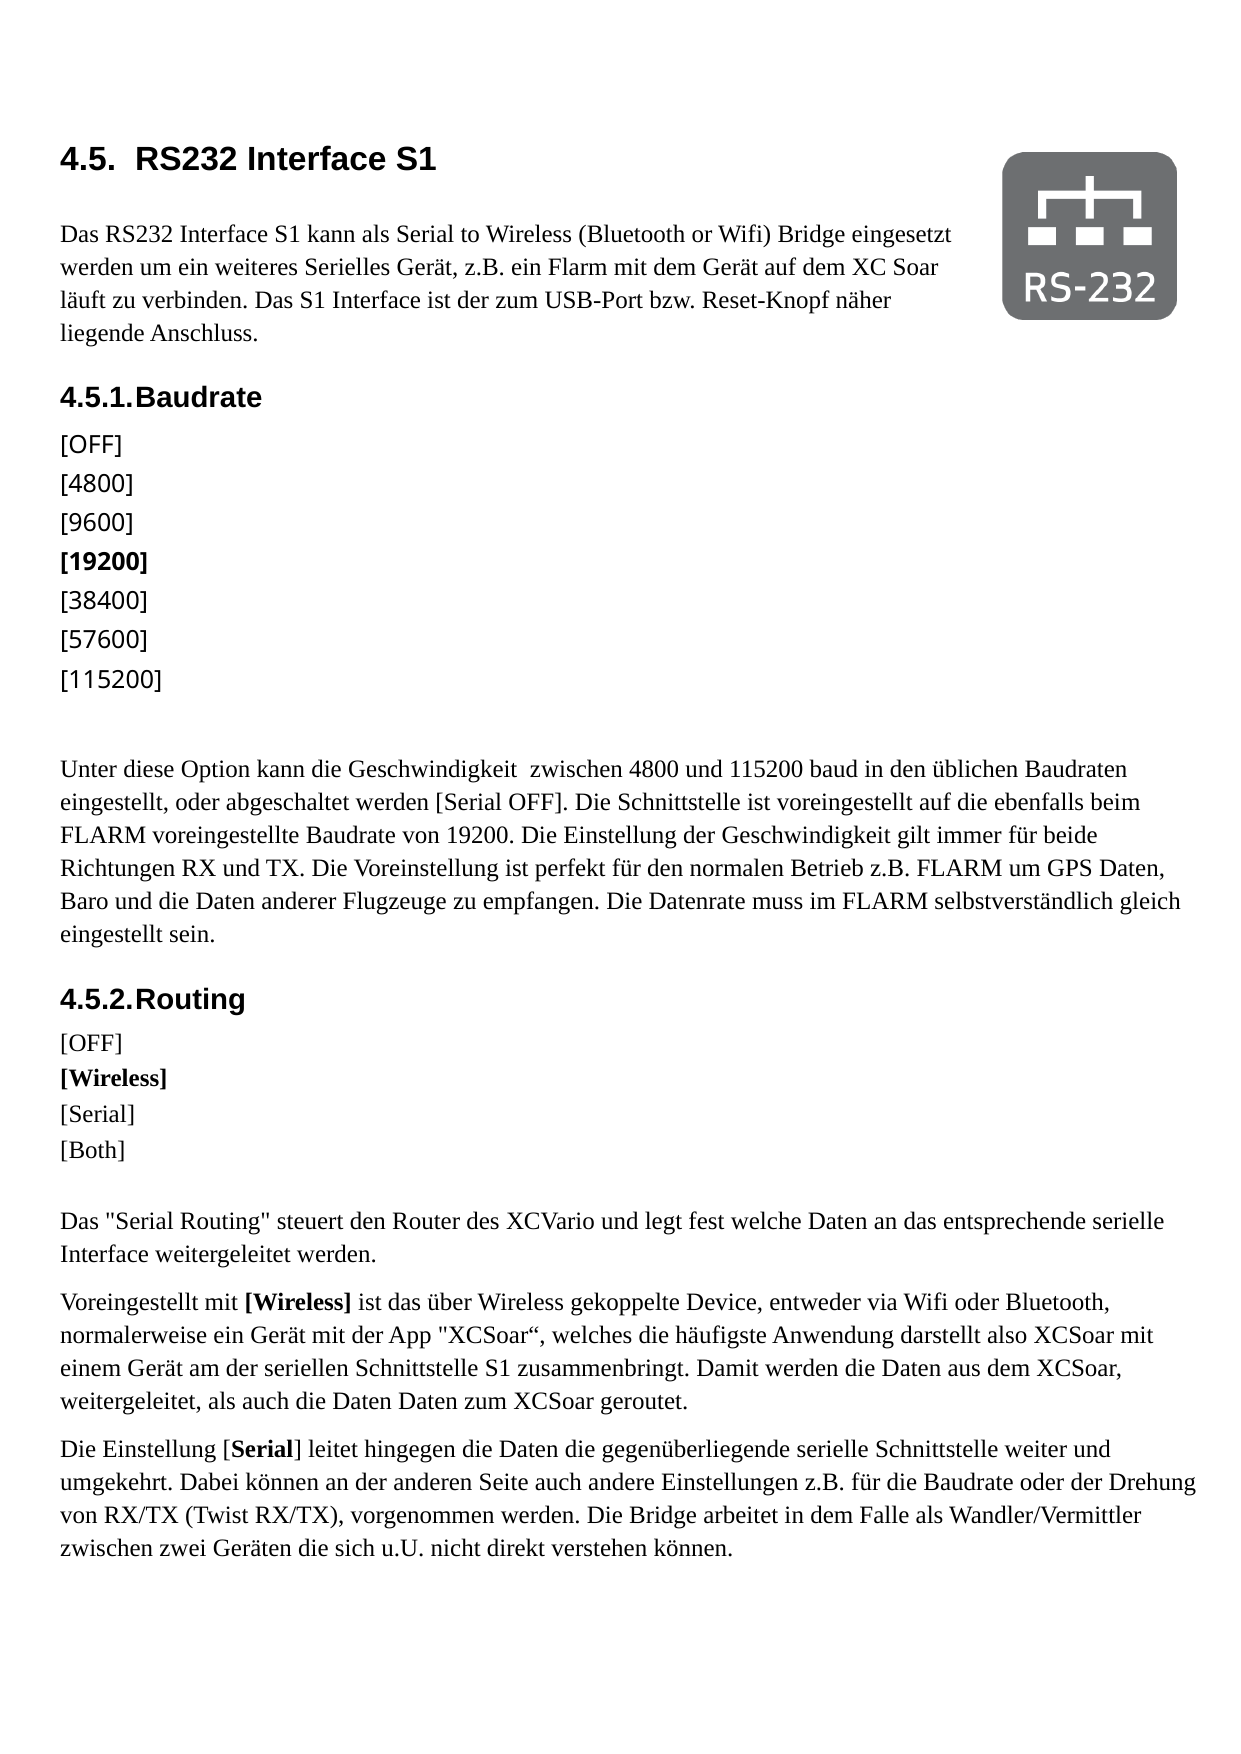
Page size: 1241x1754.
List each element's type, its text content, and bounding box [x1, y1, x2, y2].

text [38400] [60, 583, 1207, 617]
text [115200] [60, 661, 1207, 695]
text [Serial] [60, 1099, 1207, 1128]
subtitle Routing [60, 982, 1207, 1015]
text [Both] [60, 1135, 1207, 1164]
text [4800] [60, 466, 1207, 499]
text Voreingestellt mit [Wireless] ist das über Wireless gekoppelte Device, entweder via Wifi oder Bluetooth, normalerweise ein Gerät mit der App "XCSoar“, welches die häufigste Anwendung darstellt also XCSoar mit einem Gerät am der seriellen Schnittstelle S1 zusammenbringt. Damit werden die Daten aus dem XCSoar, weitergeleitet, als auch die Daten Daten zum XCSoar geroutet. [60, 1287, 1207, 1415]
text Das "Serial Routing" steuert den Router des XCVario und legt fest welche Daten an das entsprechende serielle Interface weitergeleitet werden. [60, 1206, 1207, 1268]
subtitle RS232 Interface S1 [60, 139, 1207, 178]
text [Wireless] [60, 1063, 1207, 1092]
text [OFF] [60, 426, 1207, 460]
text Unter diese Option kann die Geschwindigkeit zwischen 4800 und 115200 baud in den üblichen Baudraten eingestellt, oder abgeschaltet werden [Serial OFF]. Die Schnittstelle ist voreingestellt auf die ebenfalls beim FLARM voreingestellte Baudrate von 19200. Die Einstellung der Geschwindigkeit gilt immer für beide Richtungen RX und TX. Die Voreinstellung ist perfekt für den normalen Betrieb z.B. FLARM um GPS Daten, Baro und die Daten anderer Flugzeuge zu empfangen. Die Datenrate muss im FLARM selbstverständlich gleich eingestellt sein. [60, 754, 1207, 948]
text [19200] [60, 544, 1207, 578]
text [9600] [60, 505, 1207, 539]
text [OFF] [60, 1028, 1207, 1057]
text Die Einstellung [Serial] leitet hingegen die Daten die gegenüberliegende serielle Schnittstelle weiter und umgekehrt. Dabei können an der anderen Seite auch andere Einstellungen z.B. für die Baudrate oder der Drehung von RX/TX (Twist RX/TX), vorgenommen werden. Die Bridge arbeitet in dem Falle als Wandler/Vermittler zwischen zwei Geräten die sich u.U. nicht direkt verstehen können. [60, 1434, 1207, 1562]
subtitle Baudrate [60, 380, 1207, 414]
text [57600] [60, 622, 1207, 656]
text Das RS232 Interface S1 kann als Serial to Wireless (Bluetooth or Wifi) Bridge eingesetzt werden um ein weiteres Serielles Gerät, z.B. ein Flarm mit dem Gerät auf dem XC Soar läuft zu verbinden. Das S1 Interface ist der zum USB-Port bzw. Reset-Knopf näher liegende Anschluss. [60, 219, 1207, 347]
picture [996, 152, 1183, 320]
